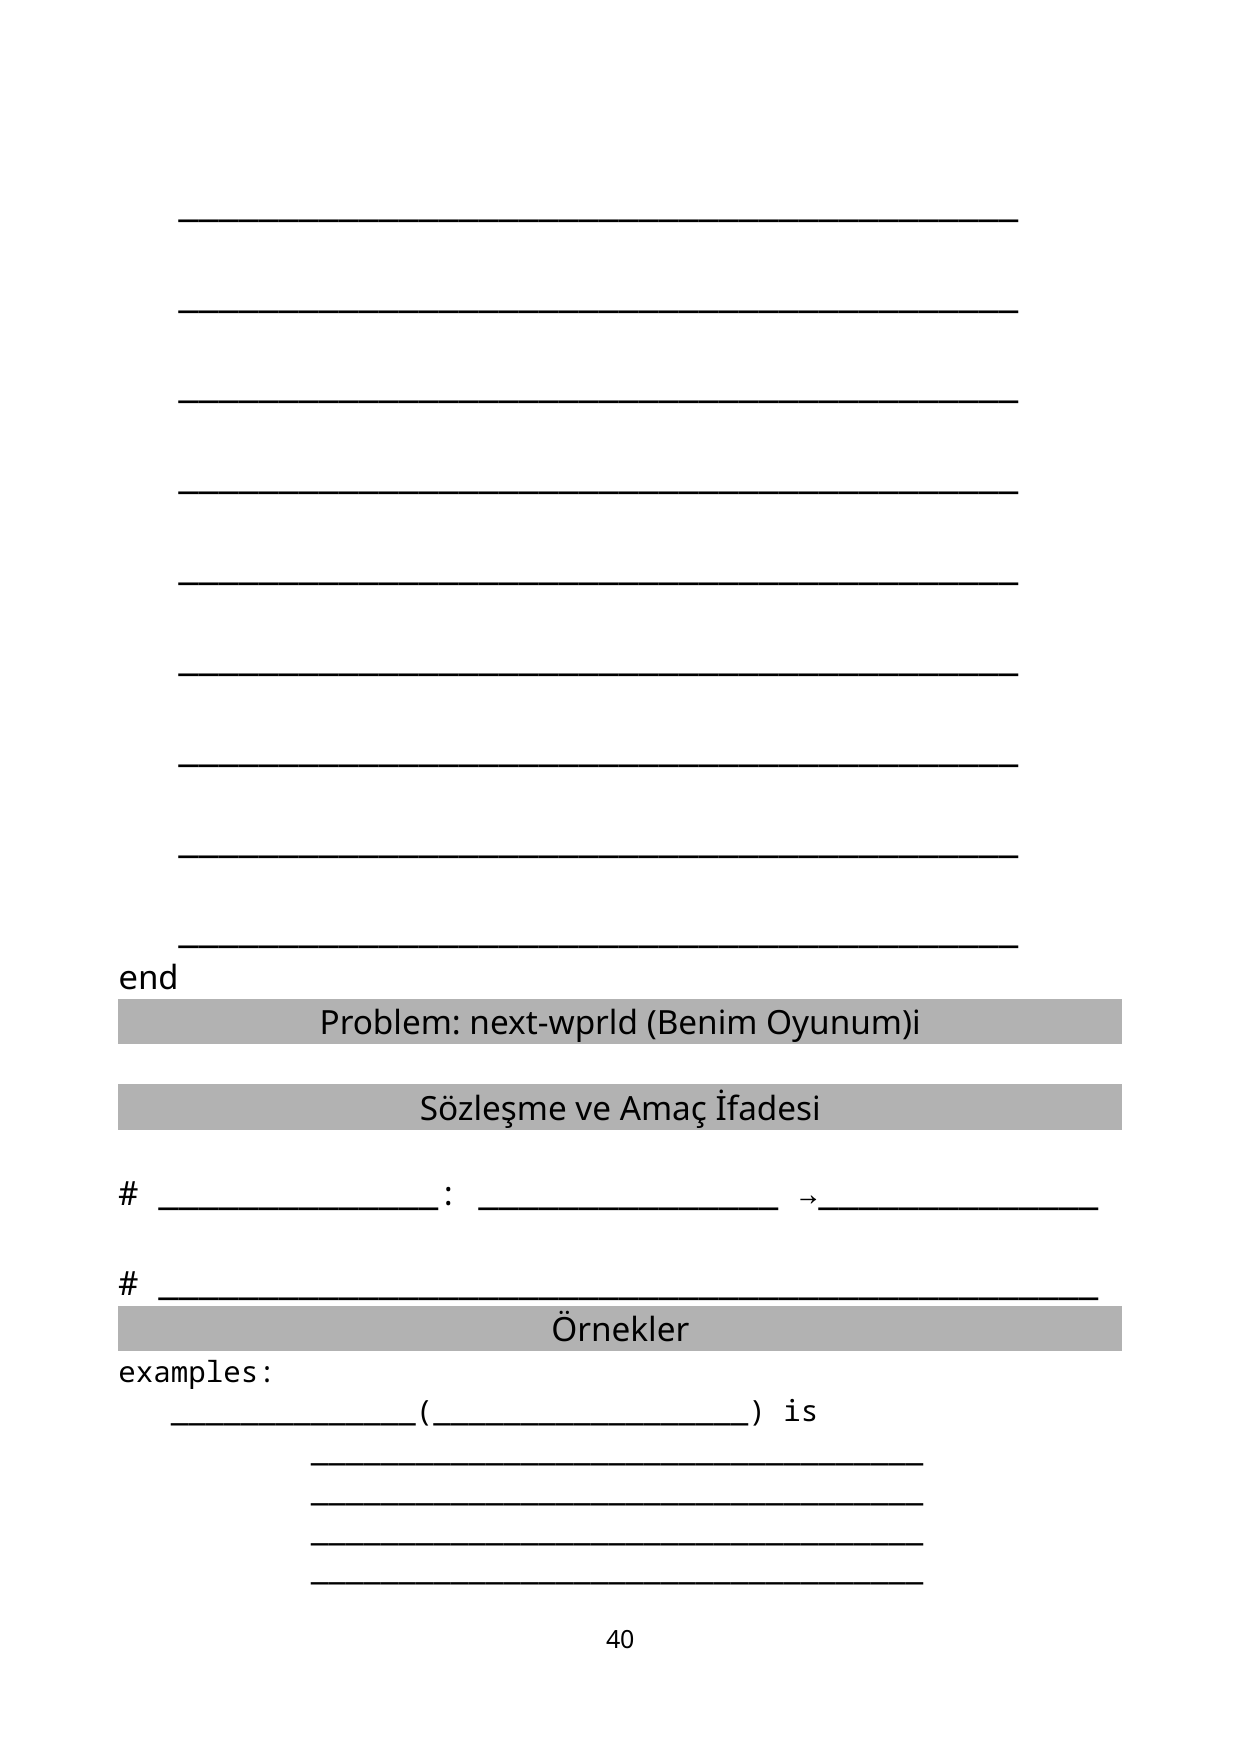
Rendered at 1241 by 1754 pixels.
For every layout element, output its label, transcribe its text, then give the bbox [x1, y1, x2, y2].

text __________________________________________ [118, 272, 1122, 318]
text ______________(__________________) is [118, 1391, 1122, 1430]
text Örnekler [118, 1306, 1122, 1351]
text __________________________________________ [118, 908, 1122, 954]
text # _______________________________________________ [118, 1215, 1122, 1306]
text __________________________________________ [118, 636, 1122, 681]
text __________________________________________ [118, 182, 1122, 227]
text ___________________________________ [118, 1470, 1122, 1510]
text __________________________________________ [118, 363, 1122, 409]
text end [118, 954, 1122, 999]
text Sözleşme ve Amaç İfadesi [118, 1084, 1122, 1130]
text ___________________________________ [118, 1430, 1122, 1470]
text __________________________________________ [118, 454, 1122, 499]
text ___________________________________ [118, 1549, 1122, 1589]
text ___________________________________ [118, 1510, 1122, 1549]
text # ______________: _______________ →______________ [118, 1169, 1122, 1215]
text examples: [118, 1351, 1122, 1391]
text __________________________________________ [118, 727, 1122, 772]
text Problem: next-wprld (Benim Oyunum)i [118, 999, 1122, 1044]
text __________________________________________ [118, 817, 1122, 863]
text __________________________________________ [118, 545, 1122, 590]
